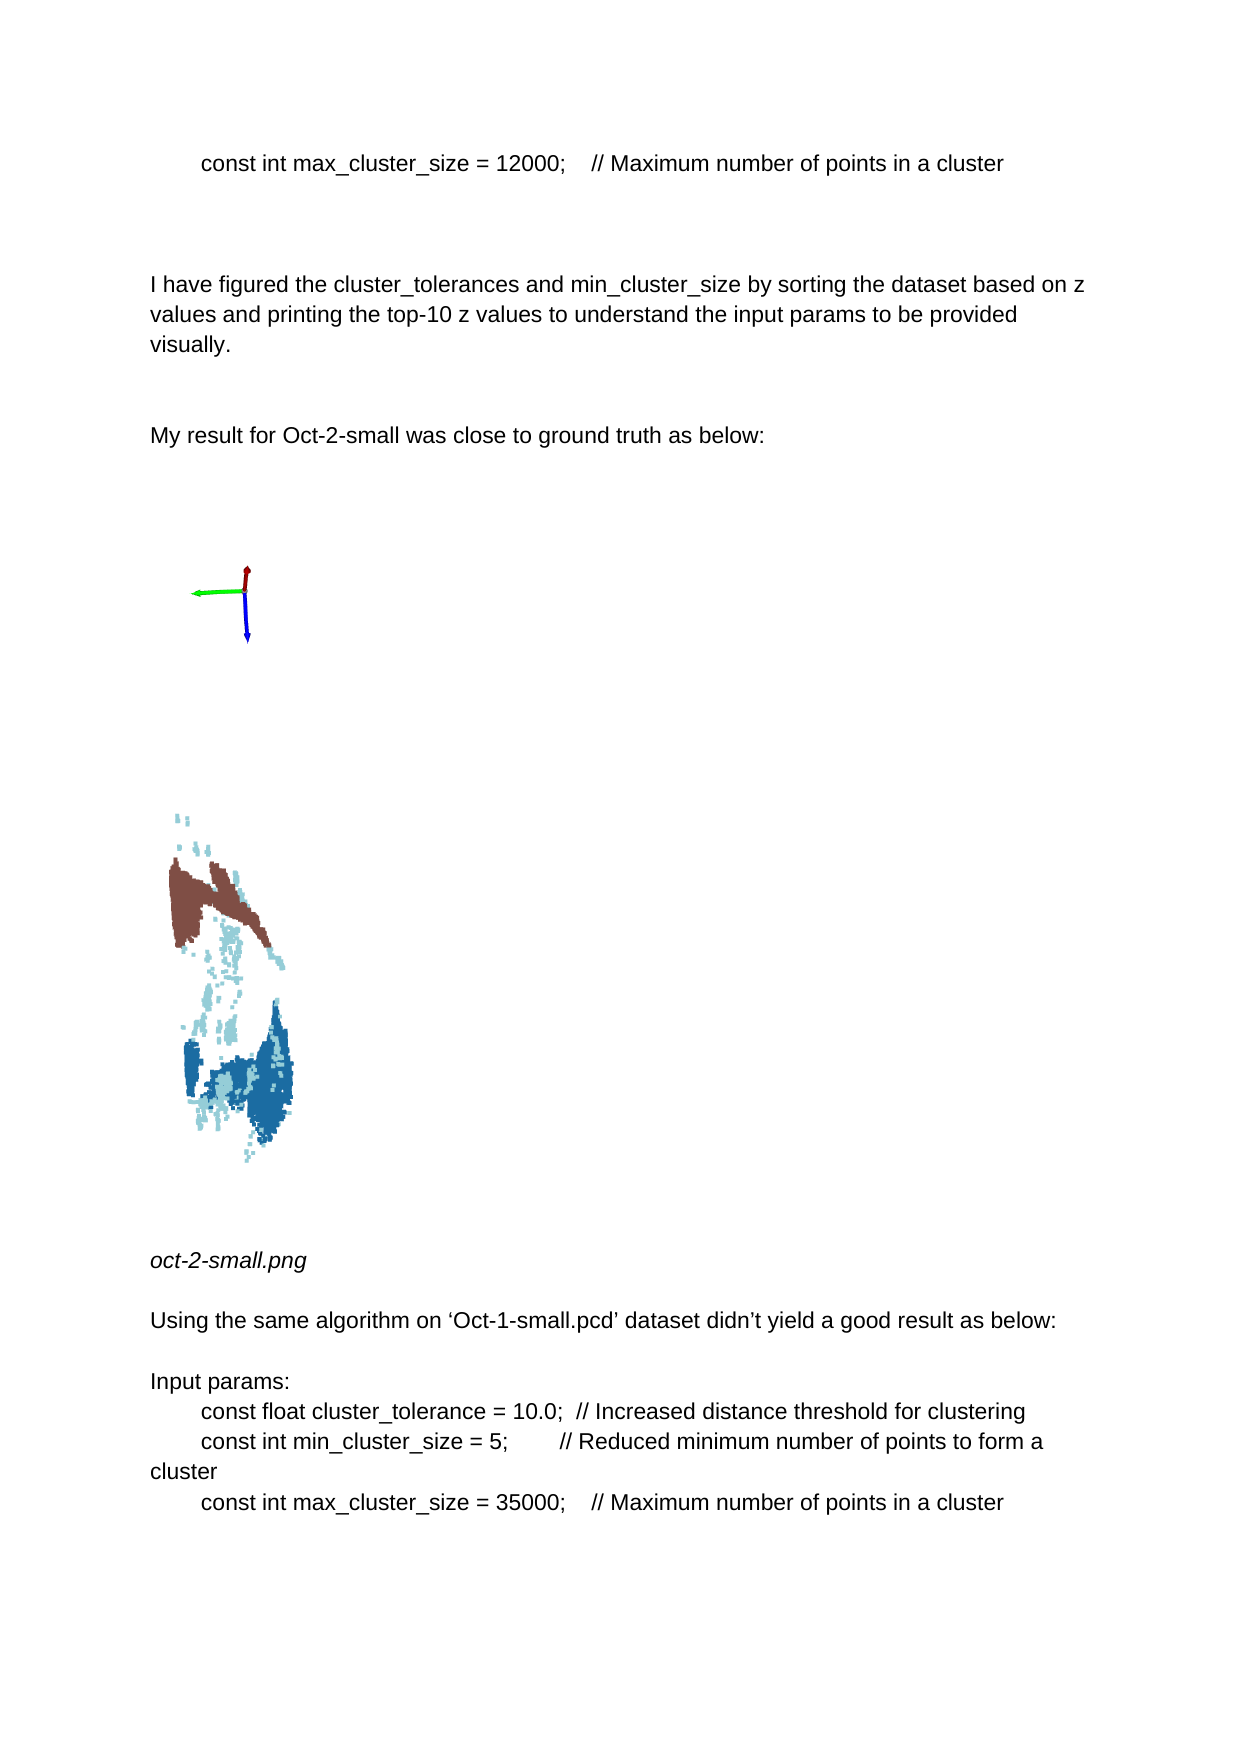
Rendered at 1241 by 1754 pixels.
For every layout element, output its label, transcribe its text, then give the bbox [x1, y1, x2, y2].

text I have figured the cluster_tolerances and min_cluster_size by sorting the dataset based on z values and printing the top-10 z values to understand the input params to be provided visually. [150, 271, 1090, 358]
text const float cluster_tolerance = 10.0; // Increased distance threshold for clustering [150, 1398, 1090, 1424]
text const int max_cluster_size = 12000; // Maximum number of points in a cluster [150, 150, 1090, 176]
text My result for Oct-2-small was close to ground truth as below: [150, 422, 1090, 1183]
text Using the same algorithm on ‘Oct-1-small.pcd’ dataset didn’t yield a good result as below: [150, 1307, 1090, 1334]
picture [156, 542, 340, 1178]
text const int min_cluster_size = 5; // Reduced minimum number of points to form a cluster [150, 1428, 1090, 1485]
text Input params: [150, 1368, 1090, 1394]
text const int max_cluster_size = 35000; // Maximum number of points in a cluster [150, 1488, 1090, 1515]
text oct-2-small.png [150, 1247, 1090, 1273]
